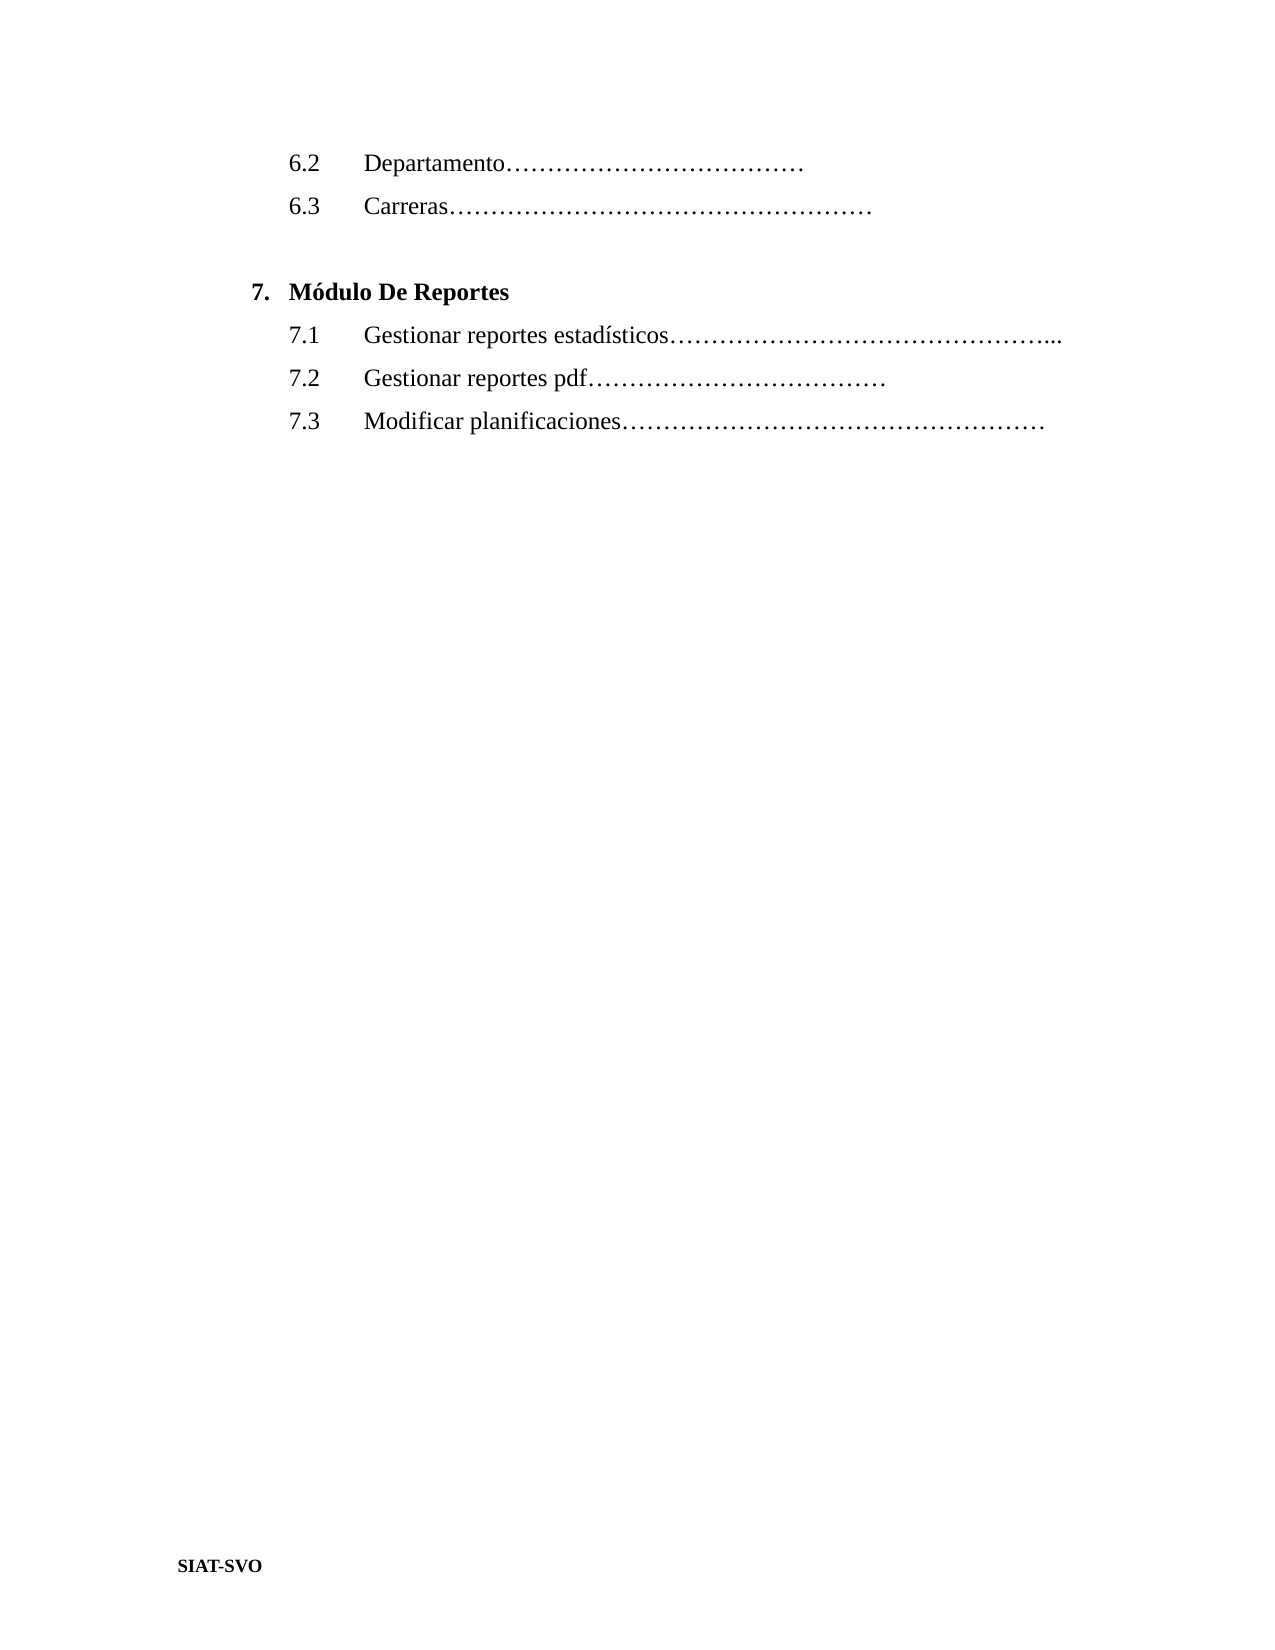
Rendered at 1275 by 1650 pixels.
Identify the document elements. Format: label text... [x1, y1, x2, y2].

list Gestionar reportes estadísticos………………………………………... [288, 320, 1098, 349]
list Modificar planificaciones…………………………………………… [288, 406, 1098, 435]
list Gestionar reportes pdf……………………………… [288, 363, 1098, 392]
list Departamento……………………………… [288, 148, 1098, 176]
list Módulo De Reportes [251, 277, 1098, 306]
list Carreras…………………………………………… [288, 191, 1098, 219]
